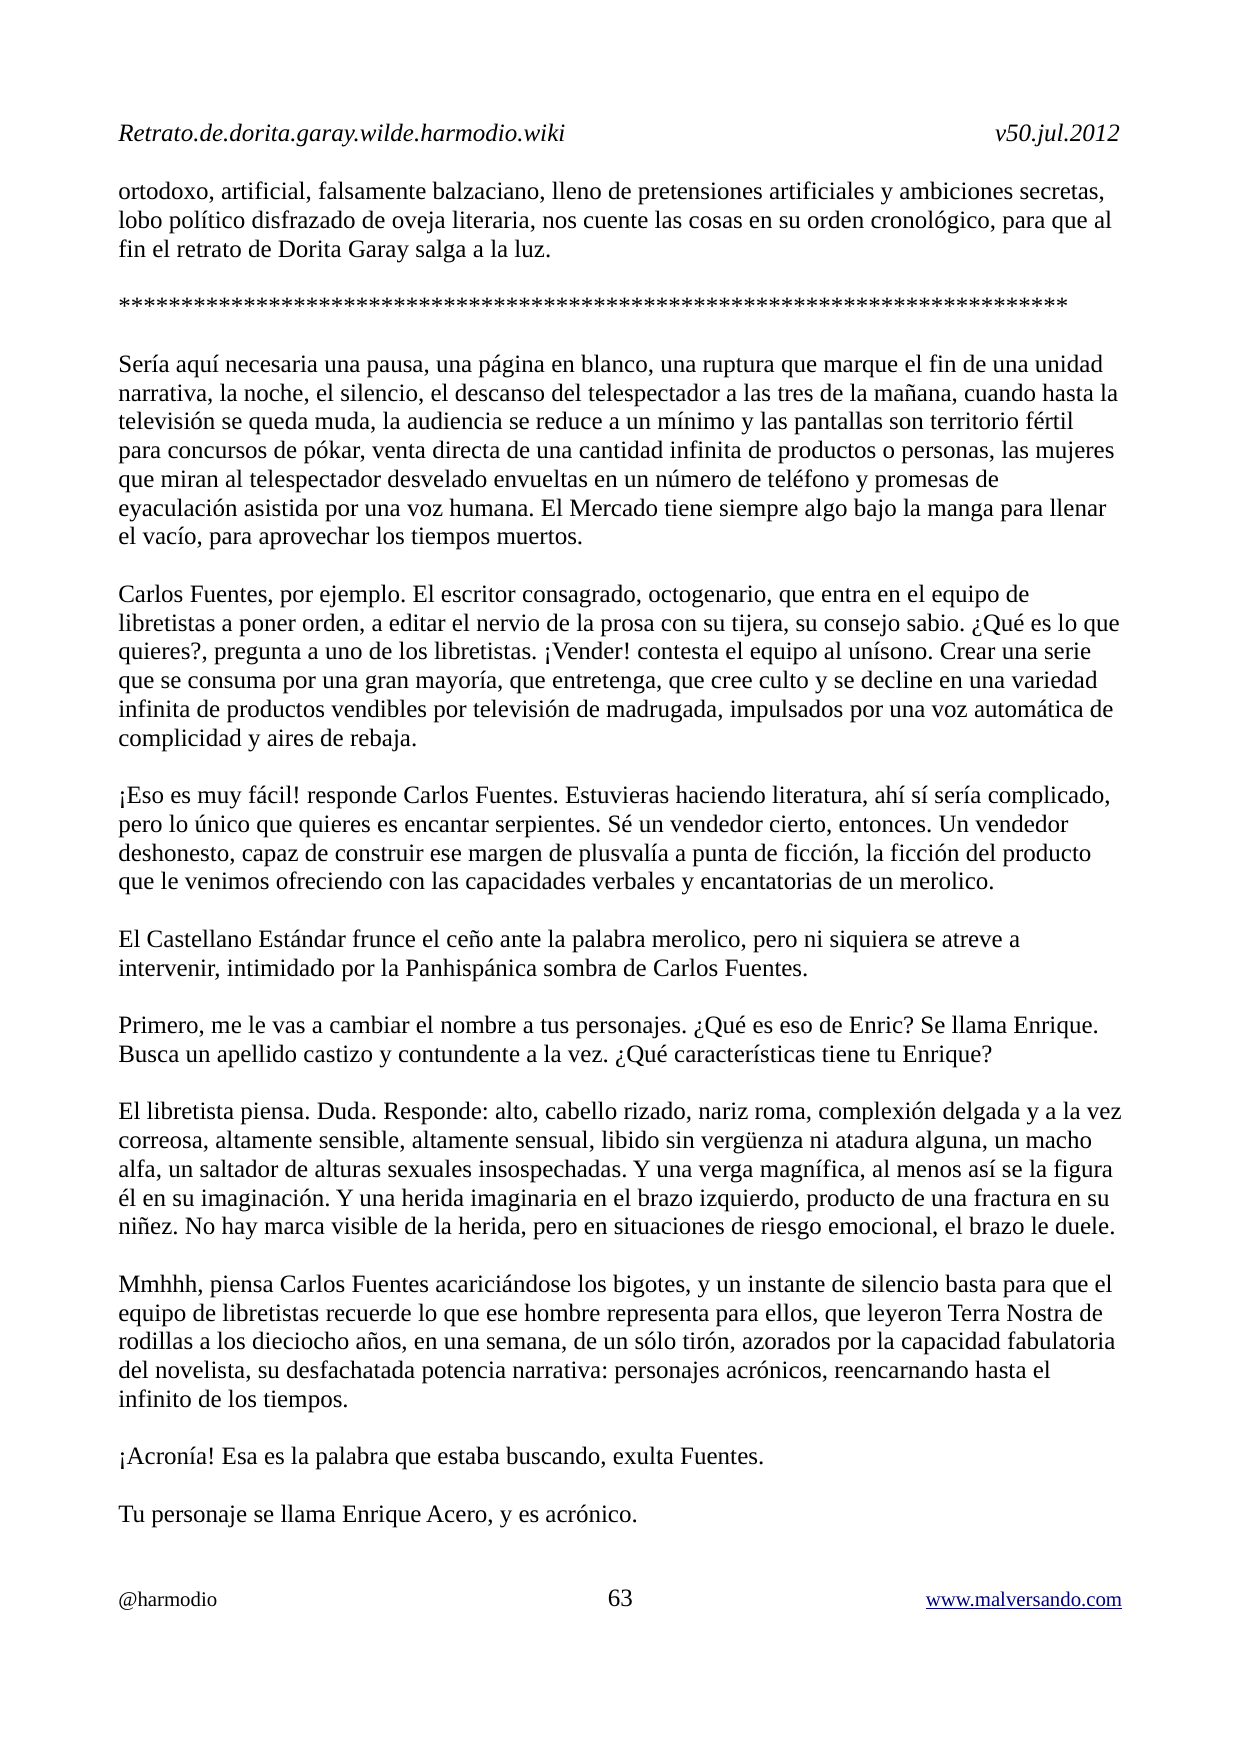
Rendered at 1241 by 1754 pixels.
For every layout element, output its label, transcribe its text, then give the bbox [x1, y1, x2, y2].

text El Castellano Estándar frunce el ceño ante la palabra merolico, pero ni siquiera se atreve a intervenir, intimidado por la Panhispánica sombra de Carlos Fuentes. [118, 924, 1122, 981]
text ¡Eso es muy fácil! responde Carlos Fuentes. Estuvieras haciendo literatura, ahí sí sería complicado, pero lo único que quieres es encantar serpientes. Sé un vendedor cierto, entonces. Un vendedor deshonesto, capaz de construir ese margen de plusvalía a punta de ficción, la ficción del producto que le venimos ofreciendo con las capacidades verbales y encantatorias de un merolico. [118, 780, 1122, 895]
text Carlos Fuentes, por ejemplo. El escritor consagrado, octogenario, que entra en el equipo de libretistas a poner orden, a editar el nervio de la prosa con su tijera, su consejo sabio. ¿Qué es lo que quieres?, pregunta a uno de los libretistas. ¡Vender! contesta el equipo al unísono. Crear una serie que se consuma por una gran mayoría, que entretenga, que cree culto y se decline en una variedad infinita de productos vendibles por televisión de madrugada, impulsados por una voz automática de complicidad y aires de rebaja. [118, 579, 1122, 751]
text Tu personaje se llama Enrique Acero, y es acrónico. [118, 1499, 1122, 1528]
text Sería aquí necesaria una pausa, una página en blanco, una ruptura que marque el fin de una unidad narrativa, la noche, el silencio, el descanso del telespectador a las tres de la mañana, cuando hasta la televisión se queda muda, la audiencia se reduce a un mínimo y las pantallas son territorio fértil para concursos de pókar, venta directa de una cantidad infinita de productos o personas, las mujeres que miran al telespectador desvelado envueltas en un número de teléfono y promesas de eyaculación asistida por una voz humana. El Mercado tiene siempre algo bajo la manga para llenar el vacío, para aprovechar los tiempos muertos. [118, 349, 1122, 550]
text El libretista piensa. Duda. Responde: alto, cabello rizado, nariz roma, complexión delgada y a la vez correosa, altamente sensible, altamente sensual, libido sin vergüenza ni atadura alguna, un macho alfa, un saltador de alturas sexuales insospechadas. Y una verga magnífica, al menos así se la figura él en su imaginación. Y una herida imaginaria en el brazo izquierdo, producto de una fractura en su niñez. No hay marca visible de la herida, pero en situaciones de riesgo emocional, el brazo le duele. [118, 1096, 1122, 1240]
text **************************************************************************** [118, 291, 1122, 320]
text Mmhhh, piensa Carlos Fuentes acariciándose los bigotes, y un instante de silencio basta para que el equipo de libretistas recuerde lo que ese hombre representa para ellos, que leyeron Terra Nostra de rodillas a los dieciocho años, en una semana, de un sólo tirón, azorados por la capacidad fabulatoria del novelista, su desfachatada potencia narrativa: personajes acrónicos, reencarnando hasta el infinito de los tiempos. [118, 1269, 1122, 1413]
text ortodoxo, artificial, falsamente balzaciano, lleno de pretensiones artificiales y ambiciones secretas, lobo político disfrazado de oveja literaria, nos cuente las cosas en su orden cronológico, para que al fin el retrato de Dorita Garay salga a la luz. [118, 176, 1122, 263]
text ¡Acronía! Esa es la palabra que estaba buscando, exulta Fuentes. [118, 1441, 1122, 1470]
text Primero, me le vas a cambiar el nombre a tus personajes. ¿Qué es eso de Enric? Se llama Enrique. Busca un apellido castizo y contundente a la vez. ¿Qué características tiene tu Enrique? [118, 1010, 1122, 1068]
